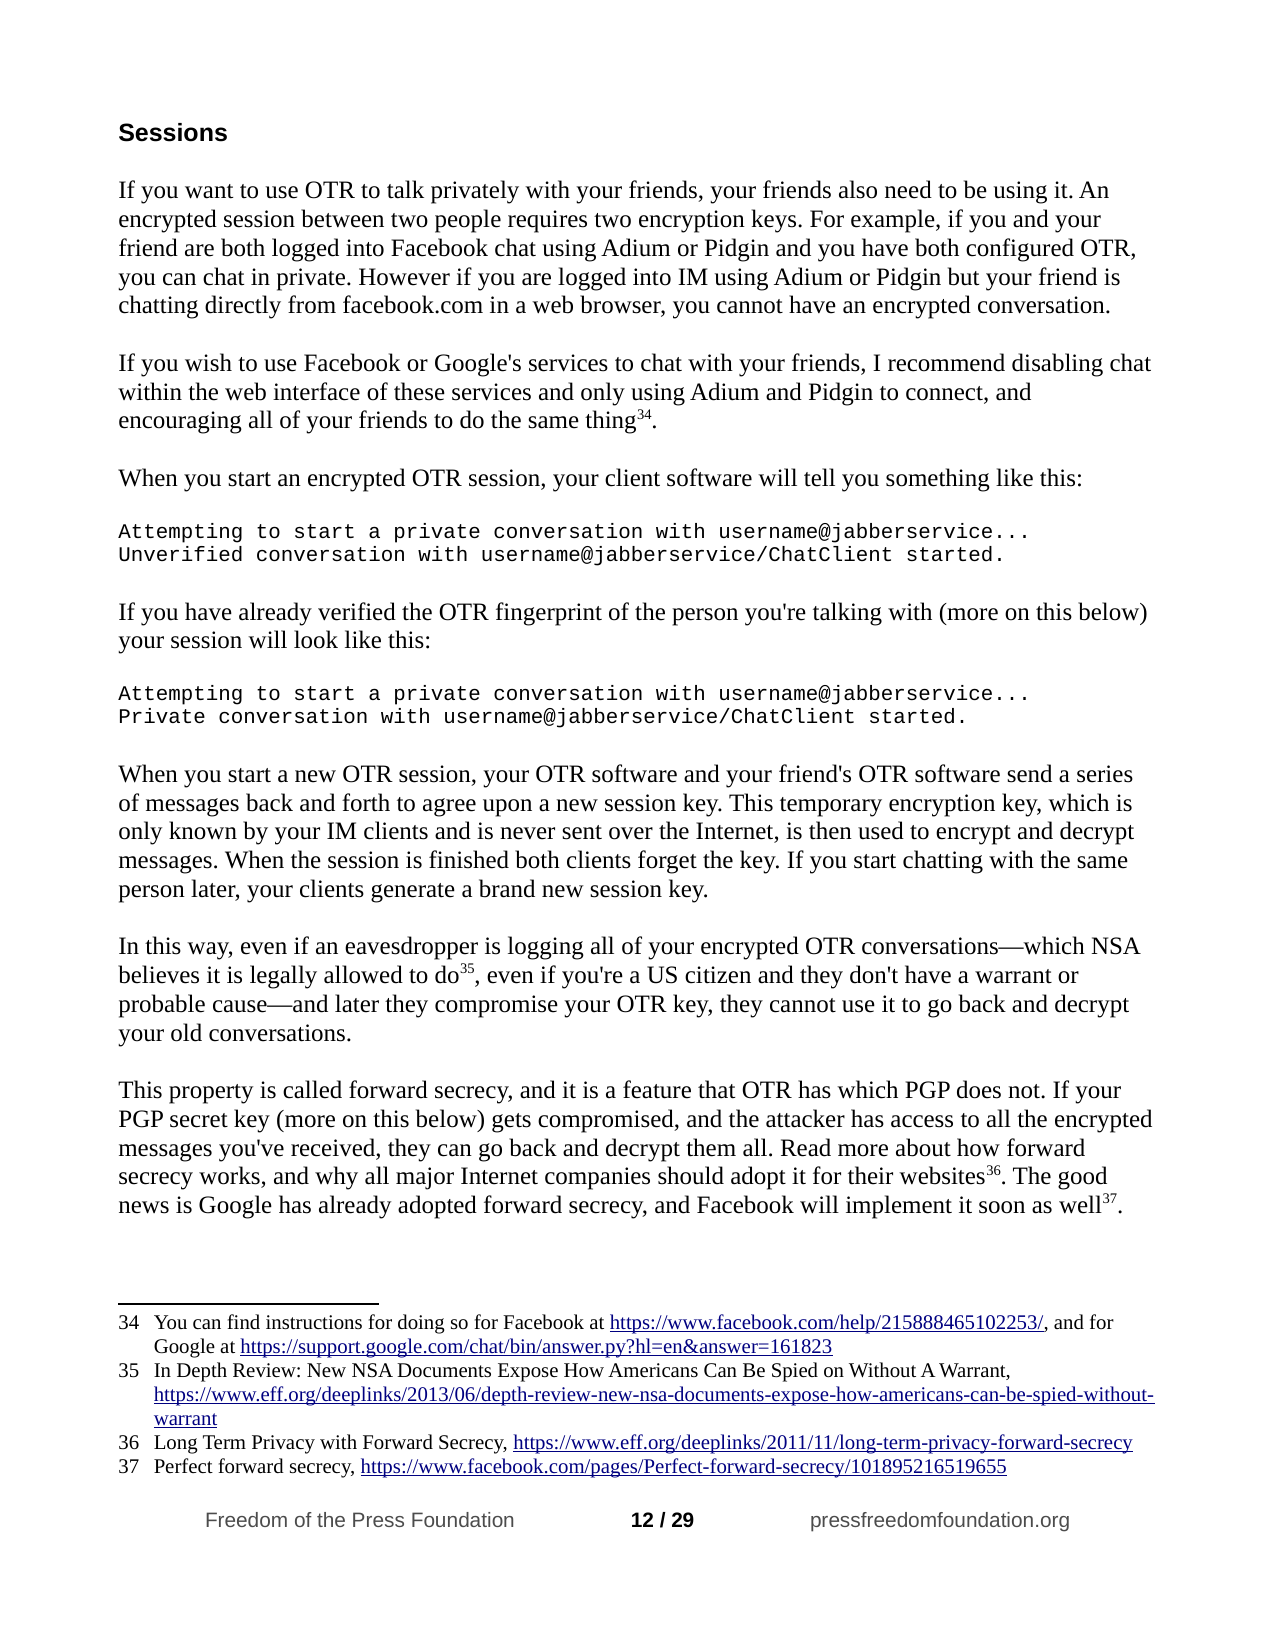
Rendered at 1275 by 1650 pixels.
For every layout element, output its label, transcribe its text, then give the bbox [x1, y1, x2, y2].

text If you want to use OTR to talk privately with your friends, your friends also need to be using it. An encrypted session between two people requires two encryption keys. For example, if you and your friend are both logged into Facebook chat using Adium or Pidgin and you have both configured OTR, you can chat in private. However if you are logged into IM using Adium or Pidgin but your friend is chatting directly from facebook.com in a web browser, you cannot have an encrypted conversation. [118, 176, 1157, 319]
text If you have already verified the OTR fingerprint of the person you're talking with (more on this below) your session will look like this: [118, 597, 1157, 654]
text Attempting to start a private conversation with username@jabberservice... [118, 521, 1157, 544]
text When you start an encrypted OTR session, your client software will tell you something like this: [118, 463, 1157, 492]
text Long Term Privacy with Forward Secrecy, https://www.eff.org/deeplinks/2011/11/long-term-privacy-forward-secrecy [118, 1430, 1157, 1454]
text Attempting to start a private conversation with username@jabberservice... [118, 683, 1157, 707]
text This property is called forward secrecy, and it is a feature that OTR has which PGP does not. If your PGP secret key (more on this below) gets compromised, and the attacker has access to all the encrypted messages you've received, they can go back and decrypt them all. Read more about how forward secrecy works, and why all major Internet companies should adopt it for their websites. The good news is Google has already adopted forward secrecy, and Facebook will implement it soon as well. [118, 1075, 1157, 1219]
text When you start a new OTR session, your OTR software and your friend's OTR software send a series of messages back and forth to agree upon a new session key. This temporary encryption key, which is only known by your IM clients and is never sent over the Internet, is then used to encrypt and decrypt messages. When the session is finished both clients forget the key. If you start chatting with the same person later, your clients generate a brand new session key. [118, 759, 1157, 903]
text Unverified conversation with username@jabberservice/ChatClient started. [118, 544, 1157, 568]
text Private conversation with username@jabberservice/ChatClient started. [118, 707, 1157, 730]
text In Depth Review: New NSA Documents Expose How Americans Can Be Spied on Without A Warrant, https://www.eff.org/deeplinks/2013/06/depth-review-new-nsa-documents-expose-how-americans-can-be-spied-without-warrant [118, 1358, 1157, 1430]
text You can find instructions for doing so for Facebook at https://www.facebook.com/help/215888465102253/, and for Google at https://support.google.com/chat/bin/answer.py?hl=en&answer=161823 [118, 1310, 1157, 1358]
text Perfect forward secrecy, https://www.facebook.com/pages/Perfect-forward-secrecy/101895216519655 [118, 1454, 1157, 1478]
text Sessions [118, 118, 1157, 147]
text In this way, even if an eavesdropper is logging all of your encrypted OTR conversations—which NSA believes it is legally allowed to do, even if you're a US citizen and they don't have a warrant or probable cause—and later they compromise your OTR key, they cannot use it to go back and decrypt your old conversations. [118, 931, 1157, 1046]
text If you wish to use Facebook or Google's services to chat with your friends, I recommend disabling chat within the web interface of these services and only using Adium and Pidgin to connect, and encouraging all of your friends to do the same thing. [118, 348, 1157, 434]
